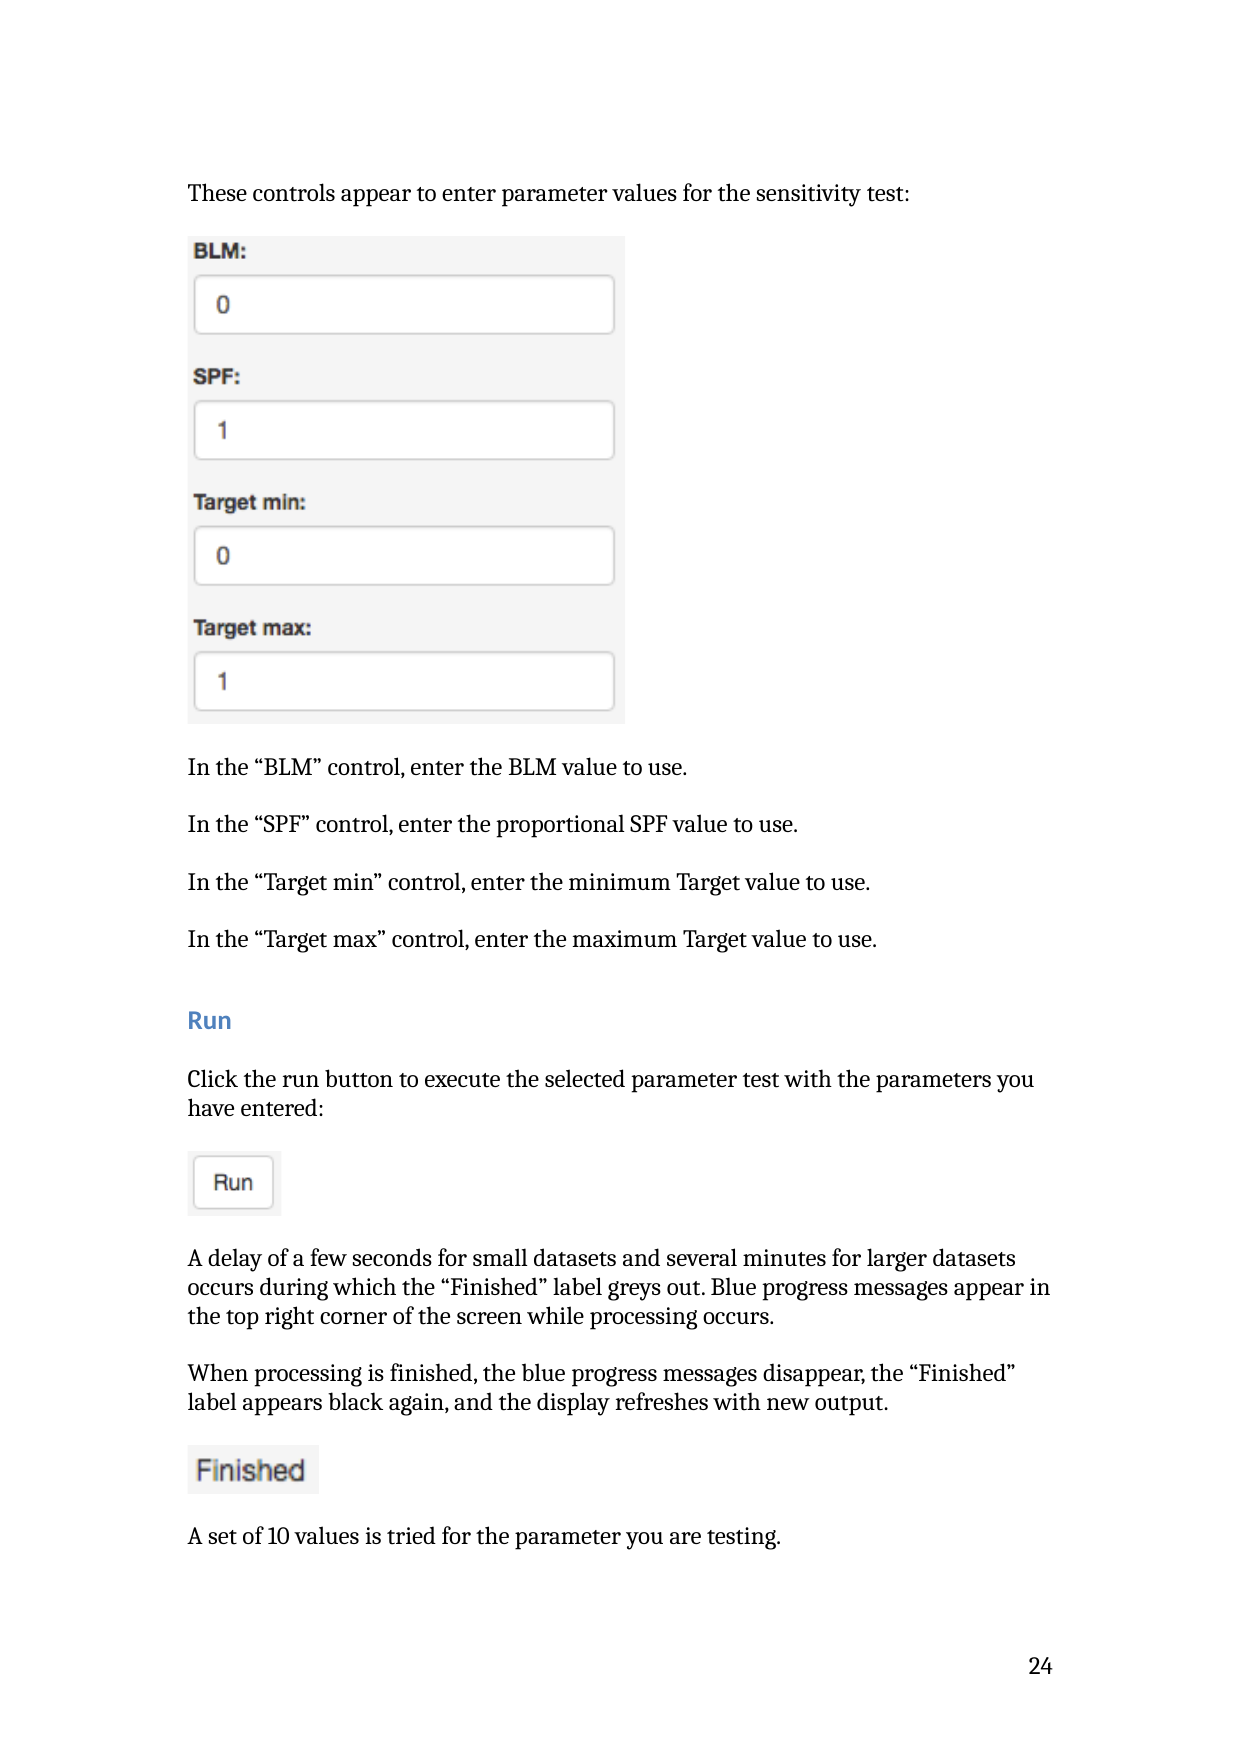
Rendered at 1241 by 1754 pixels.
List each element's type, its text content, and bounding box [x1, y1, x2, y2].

text Click the run button to execute the selected parameter test with the parameters you have entered: [187, 1065, 1053, 1123]
text When processing is finished, the blue progress messages disappear, the “Finished” label appears black again, and the display refreshes with new output. [187, 1359, 1053, 1417]
text A set of 10 values is tried for the parameter you are testing. [187, 1522, 1053, 1551]
picture [187, 1151, 282, 1216]
picture [187, 1445, 319, 1494]
text In the “BLM” control, enter the BLM value to use. [187, 752, 1053, 781]
picture [187, 236, 625, 724]
text In the “Target min” control, enter the minimum Target value to use. [187, 867, 1053, 896]
text A delay of a few seconds for small datasets and several minutes for larger datasets occurs during which the “Finished” label greys out. Blue progress messages appear in the top right corner of the screen while processing occurs. [187, 1244, 1053, 1331]
text These controls appear to enter parameter values for the sensitivity test: [187, 179, 1053, 207]
text In the “SPF” control, enter the proportional SPF value to use. [187, 810, 1053, 839]
text In the “Target max” control, enter the maximum Target value to use. [187, 925, 1053, 954]
subtitle Run [187, 1003, 1053, 1036]
